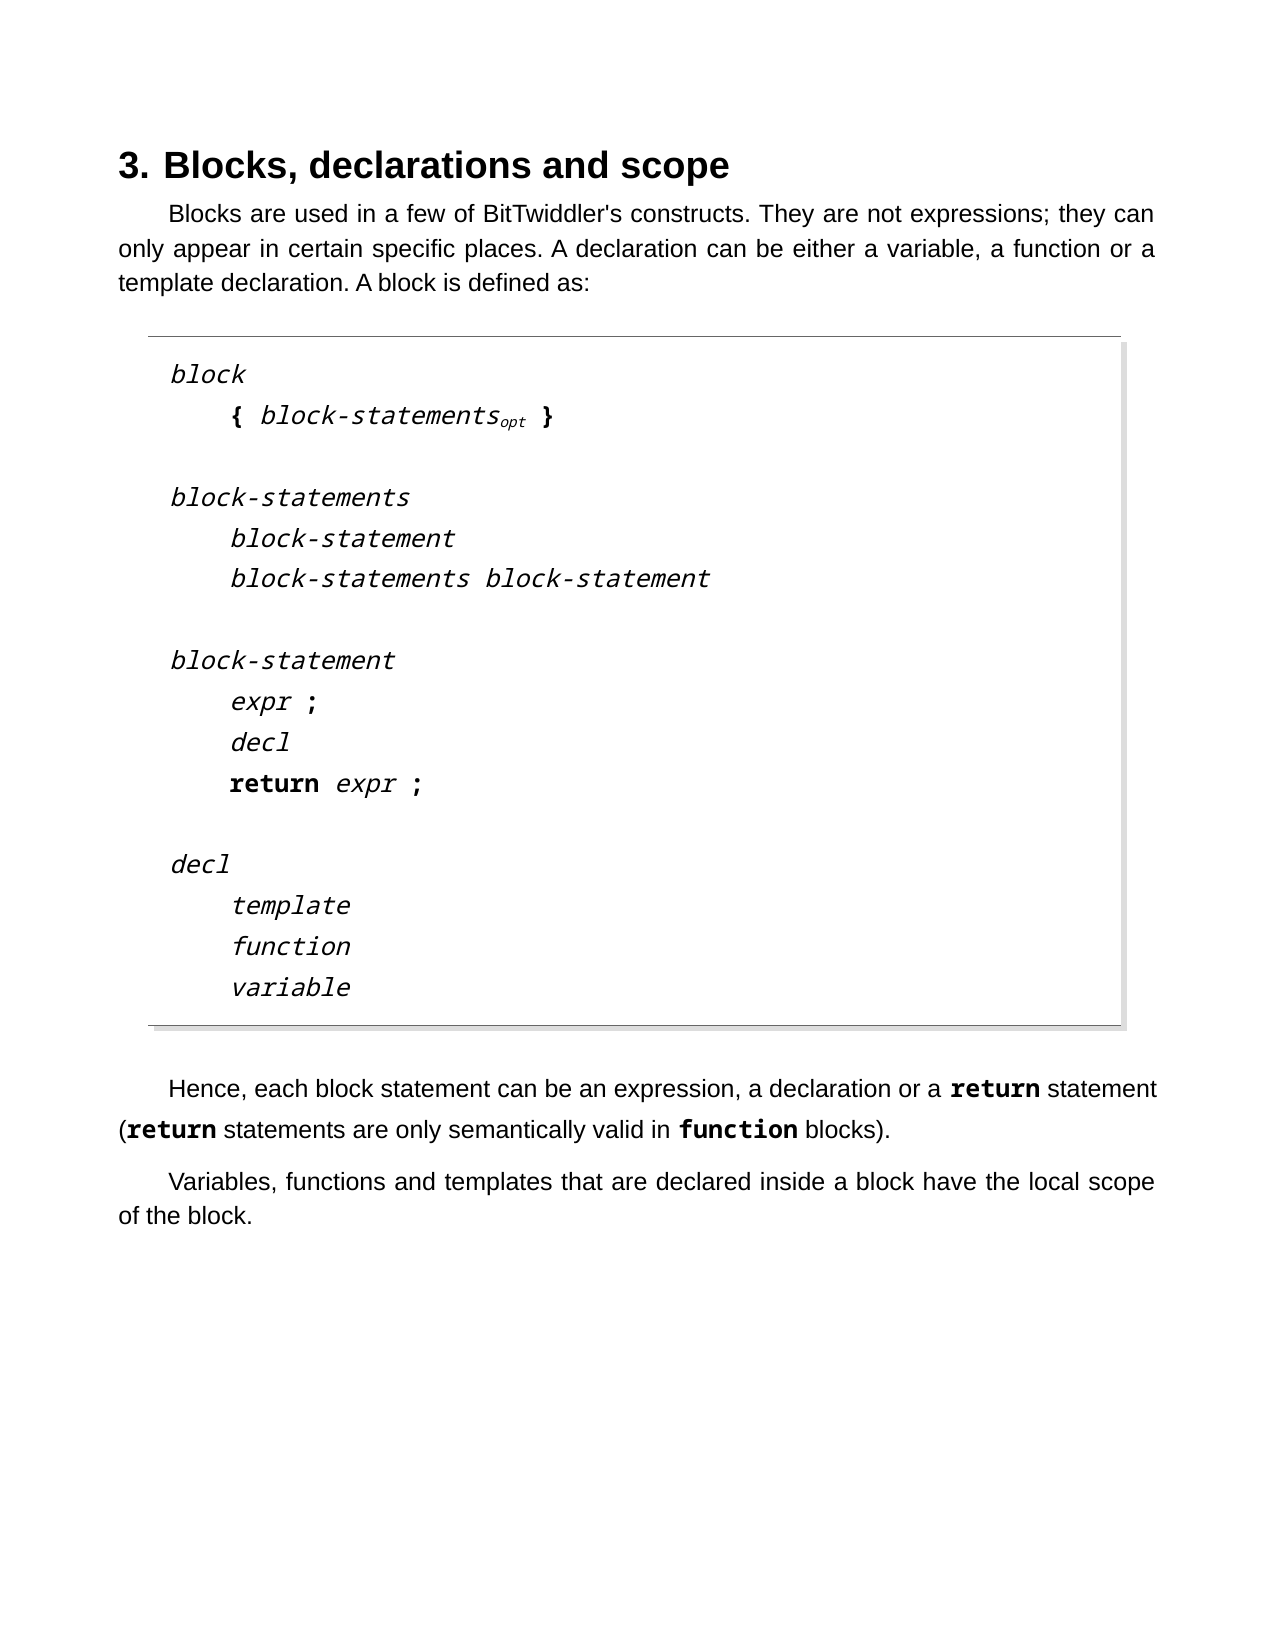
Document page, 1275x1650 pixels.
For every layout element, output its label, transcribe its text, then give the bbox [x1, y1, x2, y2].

text Variables, functions and templates that are declared inside a block have the local scope of the block. [118, 1167, 1157, 1230]
subtitle Blocks, declarations and scope [118, 143, 1157, 187]
text return expr ; [148, 744, 1121, 799]
text template [148, 867, 1121, 907]
text Hence, each block statement can be an expression, a declaration or a return statement (return statements are only semantically valid in function blocks). [118, 1070, 1157, 1145]
text block-statement [148, 499, 1121, 540]
text decl [148, 703, 1121, 744]
text expr ; [148, 662, 1121, 703]
text block-statement [148, 622, 1121, 662]
text { block-statementsopt } [148, 377, 1121, 432]
text block [148, 337, 1121, 377]
text decl [148, 826, 1121, 867]
text block-statements [148, 458, 1121, 499]
text variable [148, 948, 1121, 1024]
text function [148, 907, 1121, 948]
text block-statements block-statement [148, 540, 1121, 595]
text Blocks are used in a few of BitTwiddler's constructs. They are not expressions; they can only appear in certain specific places. A declaration can be either a variable, a function or a template declaration. A block is defined as: [118, 199, 1157, 297]
